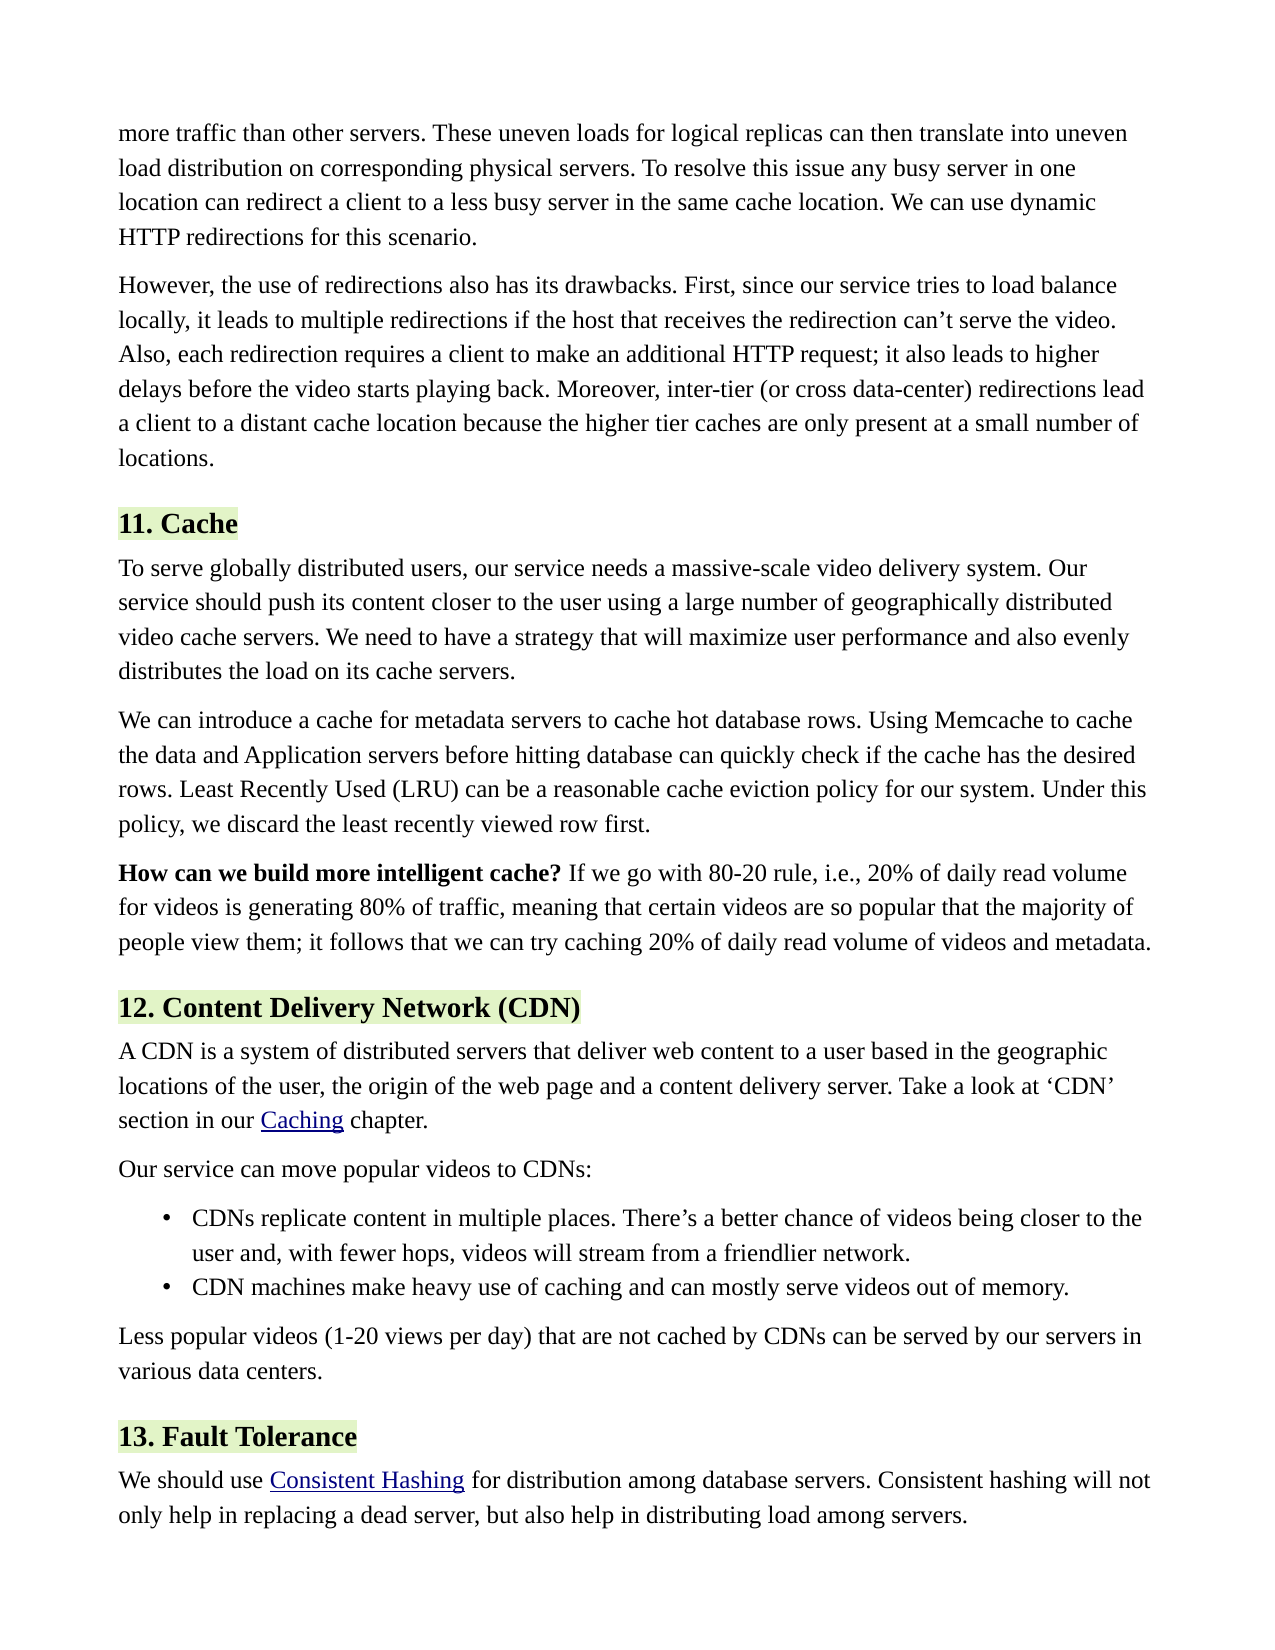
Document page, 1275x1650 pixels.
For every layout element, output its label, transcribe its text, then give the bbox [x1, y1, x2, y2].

text A CDN is a system of distributed servers that deliver web content to a user based in the geographic locations of the user, the origin of the web page and a content delivery server. Take a look at ‘CDN’ section in our Caching chapter. [118, 1036, 1157, 1134]
subtitle 13. Fault Tolerance [118, 1419, 1157, 1453]
text However, the use of redirections also has its drawbacks. First, since our service tries to load balance locally, it leads to multiple redirections if the host that receives the redirection can’t serve the video. Also, each redirection requires a client to make an additional HTTP request; it also leads to higher delays before the video starts playing back. Moreover, inter-tier (or cross data-center) redirections lead a client to a distant cache location because the higher tier caches are only present at a small number of locations. [118, 271, 1157, 472]
subtitle 11. Cache [118, 507, 1157, 540]
text To serve globally distributed users, our service needs a massive-scale video delivery system. Our service should push its content closer to the user using a large number of geographically distributed video cache servers. We need to have a strategy that will maximize user performance and also evenly distributes the load on its cache servers. [118, 553, 1157, 685]
text Our service can move popular videos to CDNs: [118, 1154, 1157, 1183]
list CDNs replicate content in multiple places. There’s a better chance of videos being closer to the user and, with fewer hops, videos will stream from a friendlier network. [162, 1203, 1157, 1267]
text We should use Consistent Hashing for distribution among database servers. Consistent hashing will not only help in replacing a dead server, but also help in distributing load among servers. [118, 1466, 1157, 1529]
subtitle 12. Content Delivery Network (CDN) [118, 990, 1157, 1024]
text more traffic than other servers. These uneven loads for logical replicas can then translate into uneven load distribution on corresponding physical servers. To resolve this issue any busy server in one location can redirect a client to a less busy server in the same cache location. We can use dynamic HTTP redirections for this scenario. [118, 118, 1157, 250]
list CDN machines make heavy use of caching and can mostly serve videos out of memory. [162, 1272, 1157, 1301]
text How can we build more intelligent cache? If we go with 80-20 rule, i.e., 20% of daily read volume for videos is generating 80% of traffic, meaning that certain videos are so popular that the majority of people view them; it follows that we can try caching 20% of daily read volume of videos and metadata. [118, 858, 1157, 955]
text Less popular videos (1-20 views per day) that are not cached by CDNs can be served by our servers in various data centers. [118, 1321, 1157, 1385]
text We can introduce a cache for metadata servers to cache hot database rows. Using Memcache to cache the data and Application servers before hitting database can quickly check if the cache has the desired rows. Least Recently Used (LRU) can be a reasonable cache eviction policy for our system. Under this policy, we discard the least recently viewed row first. [118, 705, 1157, 837]
